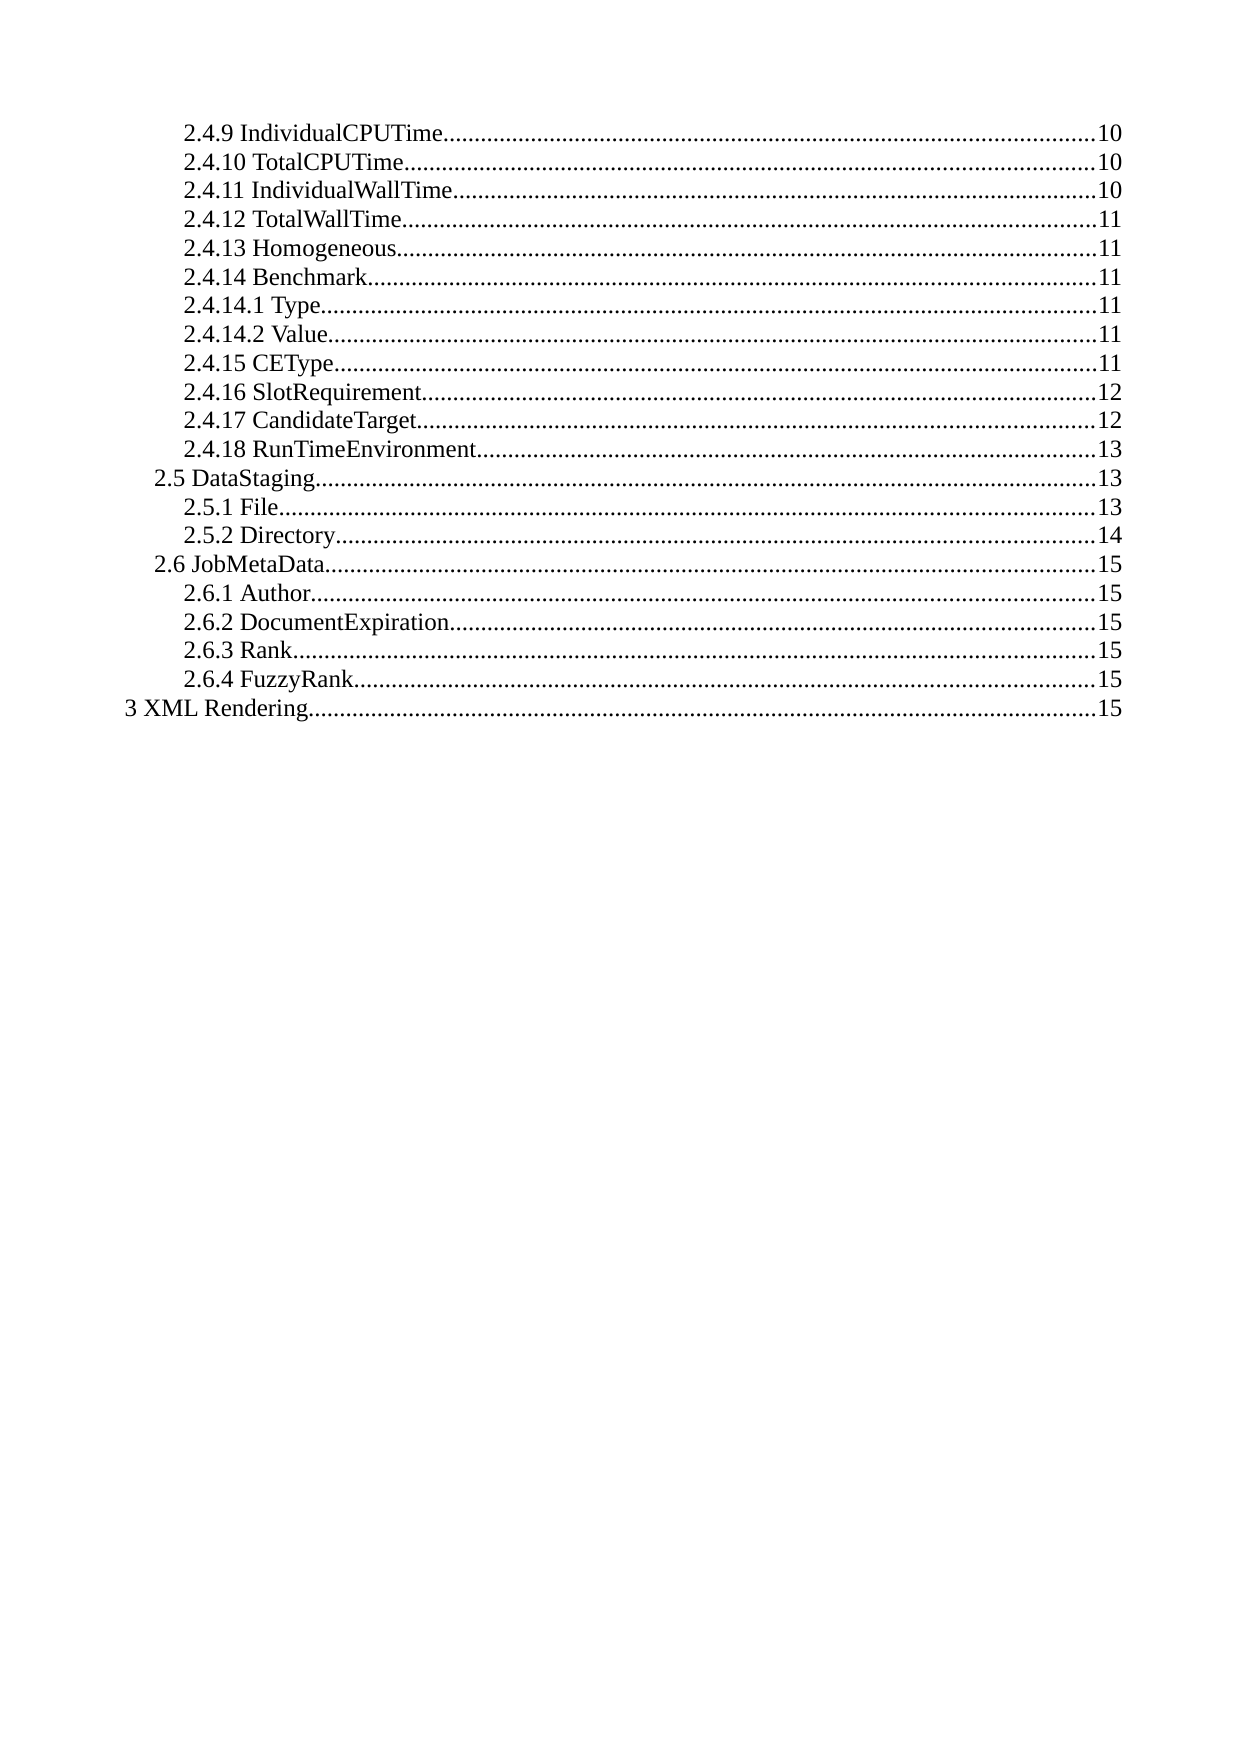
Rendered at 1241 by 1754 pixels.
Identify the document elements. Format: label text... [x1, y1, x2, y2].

text 2.4.14 Benchmark 11 [177, 262, 1122, 291]
text 3 XML Rendering 15 [118, 693, 1122, 722]
text 2.5 DataStaging 13 [148, 463, 1122, 492]
text 2.5.1 File 13 [177, 492, 1122, 521]
text 2.4.14.2 Value 11 [177, 319, 1122, 348]
text 2.6.4 FuzzyRank 15 [177, 664, 1122, 693]
text 2.6.3 Rank 15 [177, 636, 1122, 664]
text 2.4.12 TotalWallTime 11 [177, 204, 1122, 233]
text 2.4.17 CandidateTarget 12 [177, 406, 1122, 434]
text 2.4.16 SlotRequirement 12 [177, 377, 1122, 406]
text 2.4.9 IndividualCPUTime 10 [177, 118, 1122, 147]
text 2.4.14.1 Type 11 [177, 291, 1122, 319]
text 2.4.13 Homogeneous 11 [177, 233, 1122, 262]
text 2.4.15 CEType 11 [177, 348, 1122, 377]
text 2.6 JobMetaData 15 [148, 549, 1122, 578]
text 2.6.1 Author 15 [177, 578, 1122, 607]
text 2.4.18 RunTimeEnvironment 13 [177, 434, 1122, 463]
text 2.5.2 Directory 14 [177, 521, 1122, 549]
text 2.4.10 TotalCPUTime 10 [177, 147, 1122, 176]
text 2.4.11 IndividualWallTime 10 [177, 176, 1122, 204]
text 2.6.2 DocumentExpiration 15 [177, 607, 1122, 636]
